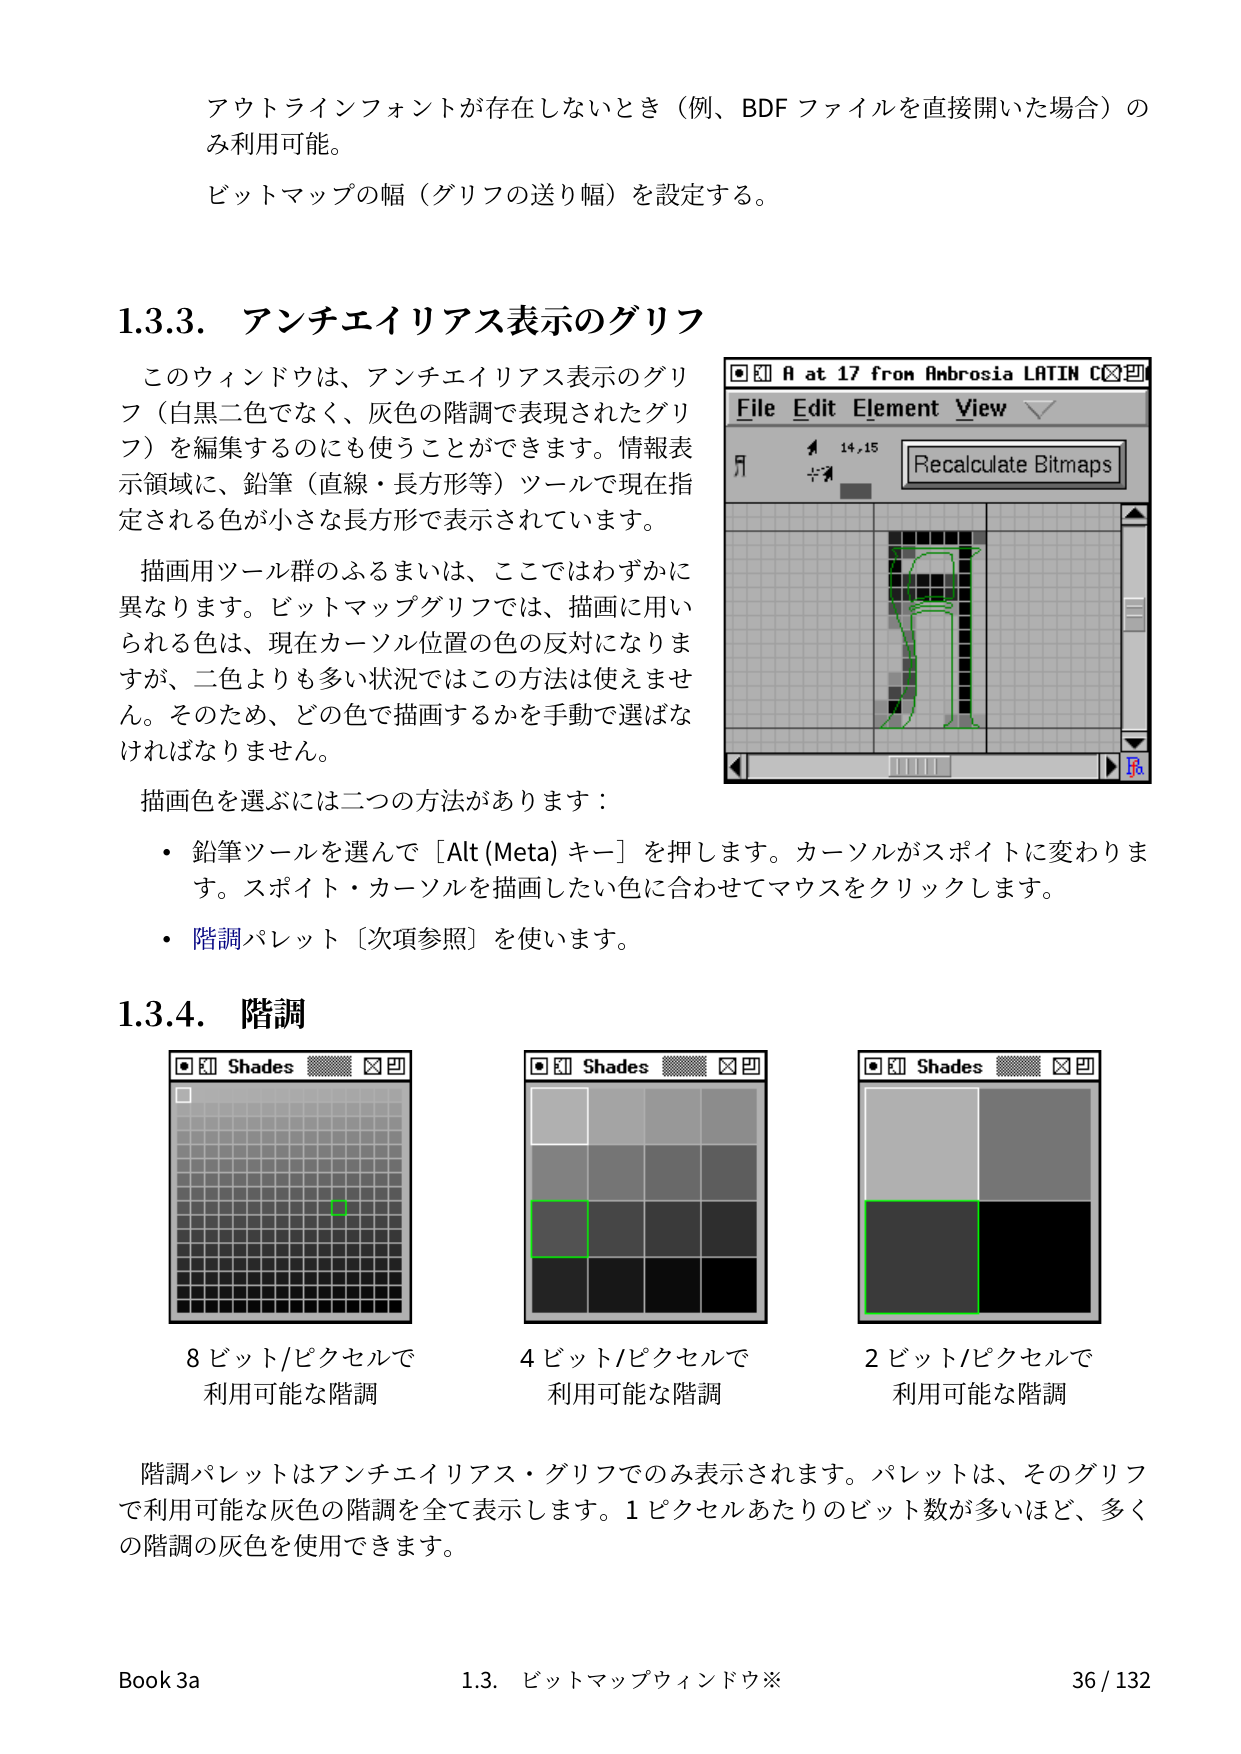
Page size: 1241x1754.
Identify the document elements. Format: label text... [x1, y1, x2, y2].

subtitle 1.3.4. 階調 [118, 988, 1152, 1036]
table_header [118, 1050, 462, 1338]
picture [523, 1050, 768, 1324]
table_cell 8 ビット/ピクセルで 利用可能な階調 [118, 1339, 462, 1425]
list 鉛筆ツールを選んで［Alt (Meta) キー］を押します。カーソルがスポイトに変わります。スポイト・カーソルを描画したい色に合わせてマウスをクリックします。 [162, 833, 1152, 905]
picture [168, 1050, 413, 1324]
table_cell 2 ビット/ピクセルで 利用可能な階調 [807, 1339, 1152, 1425]
text アウトラインフォントが存在しないとき（例、BDF ファイルを直接開いた場合）のみ利用可能。 [206, 88, 1152, 161]
table_cell 4 ビット/ピクセルで 利用可能な階調 [463, 1339, 807, 1425]
picture [857, 1050, 1102, 1324]
table_header [807, 1050, 1152, 1338]
list 階調パレット〔次項参照〕を使います。 [162, 919, 1152, 955]
picture [723, 357, 1152, 784]
table_header [463, 1050, 807, 1338]
text このウィンドウは、アンチエイリアス表示のグリフ（白黒二色でなく、灰色の階調で表現されたグリフ）を編集するのにも使うことができます。情報表示領域に、鉛筆（直線・長方形等）ツールで現在指定される色が小さな長方形で表示されています。 [118, 357, 723, 537]
text ビットマップの幅（グリフの送り幅）を設定する。 [206, 175, 1152, 211]
text 階調パレットはアンチエイリアス・グリフでのみ表示されます。パレットは、そのグリフで利用可能な灰色の階調を全て表示します。1 ピクセルあたりのビット数が多いほど、多くの階調の灰色を使用できます。 [118, 1455, 1152, 1563]
subtitle 1.3.3. アンチエイリアス表示のグリフ [118, 295, 1152, 343]
text 描画用ツール群のふるまいは、ここではわずかに異なります。ビットマップグリフでは、描画に用いられる色は、現在カーソル位置の色の反対になりますが、二色よりも多い状況ではこの方法は使えません。そのため、どの色で描画するかを手動で選ばなければなりません。 [118, 552, 723, 767]
text 描画色を選ぶには二つの方法があります： [118, 782, 1152, 818]
